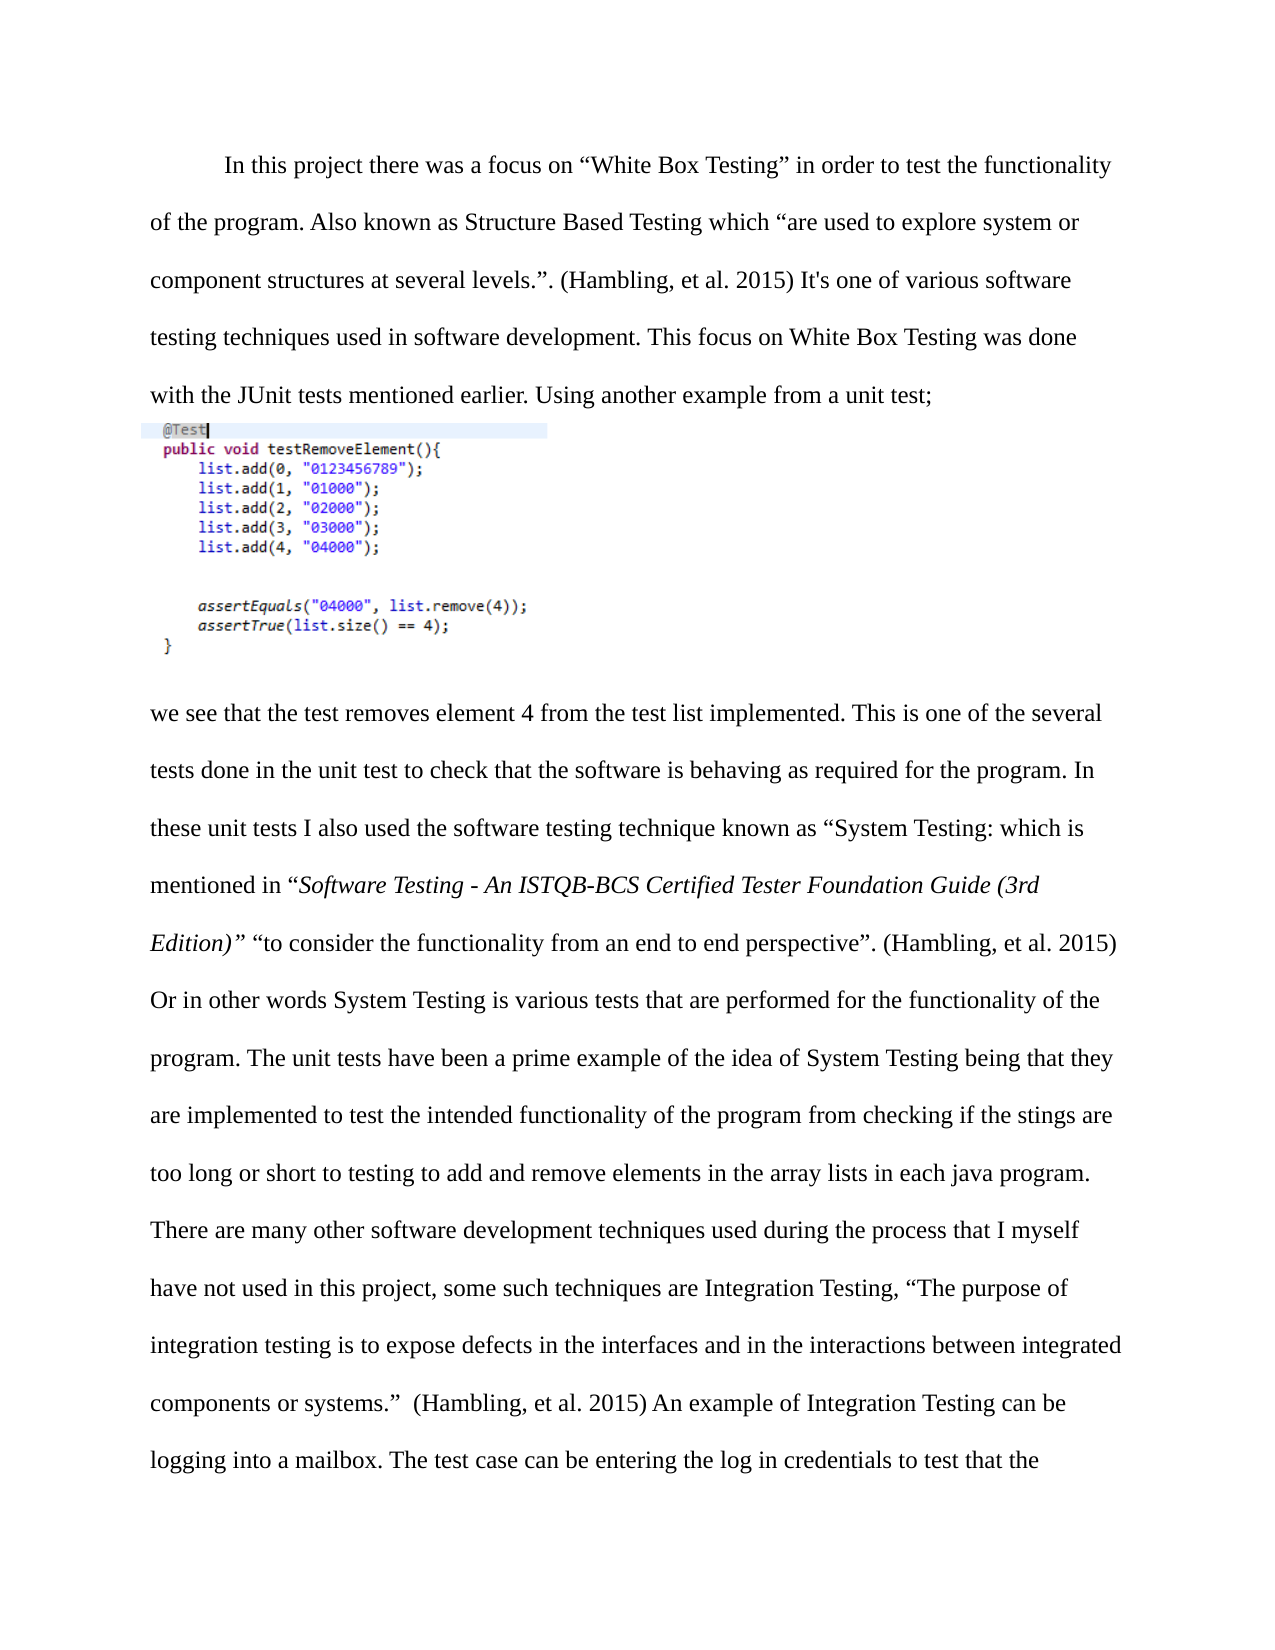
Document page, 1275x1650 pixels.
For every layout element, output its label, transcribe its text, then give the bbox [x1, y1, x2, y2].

text In this project there was a focus on “White Box Testing” in order to test the functionality of the program. Also known as Structure Based Testing which “are used to explore system or component structures at several levels.”. (Hambling, et al. 2015) It's one of various software testing techniques used in software development. This focus on White Box Testing was done with the JUnit tests mentioned earlier. Using another example from a unit test; [150, 150, 1125, 409]
text we see that the test removes element 4 from the test list implemented. This is one of the several tests done in the unit test to check that the software is behaving as required for the program. In these unit tests I also used the software testing technique known as “System Testing: which is mentioned in “Software Testing - An ISTQB-BCS Certified Tester Foundation Guide (3rd Edition)” “to consider the functionality from an end to end perspective”. (Hambling, et al. 2015) Or in other words System Testing is various tests that are performed for the functionality of the program. The unit tests have been a prime example of the idea of System Testing being that they are implemented to test the intended functionality of the program from checking if the stings are too long or short to testing to add and remove elements in the array lists in each java program. There are many other software development techniques used during the process that I myself have not used in this project, some such techniques are Integration Testing, “The purpose of integration testing is to expose defects in the interfaces and in the interactions between integrated components or systems.” (Hambling, et al. 2015) An example of Integration Testing can be logging into a mailbox. The test case can be entering the log in credentials to test that the [150, 437, 1125, 1474]
picture [141, 423, 548, 670]
